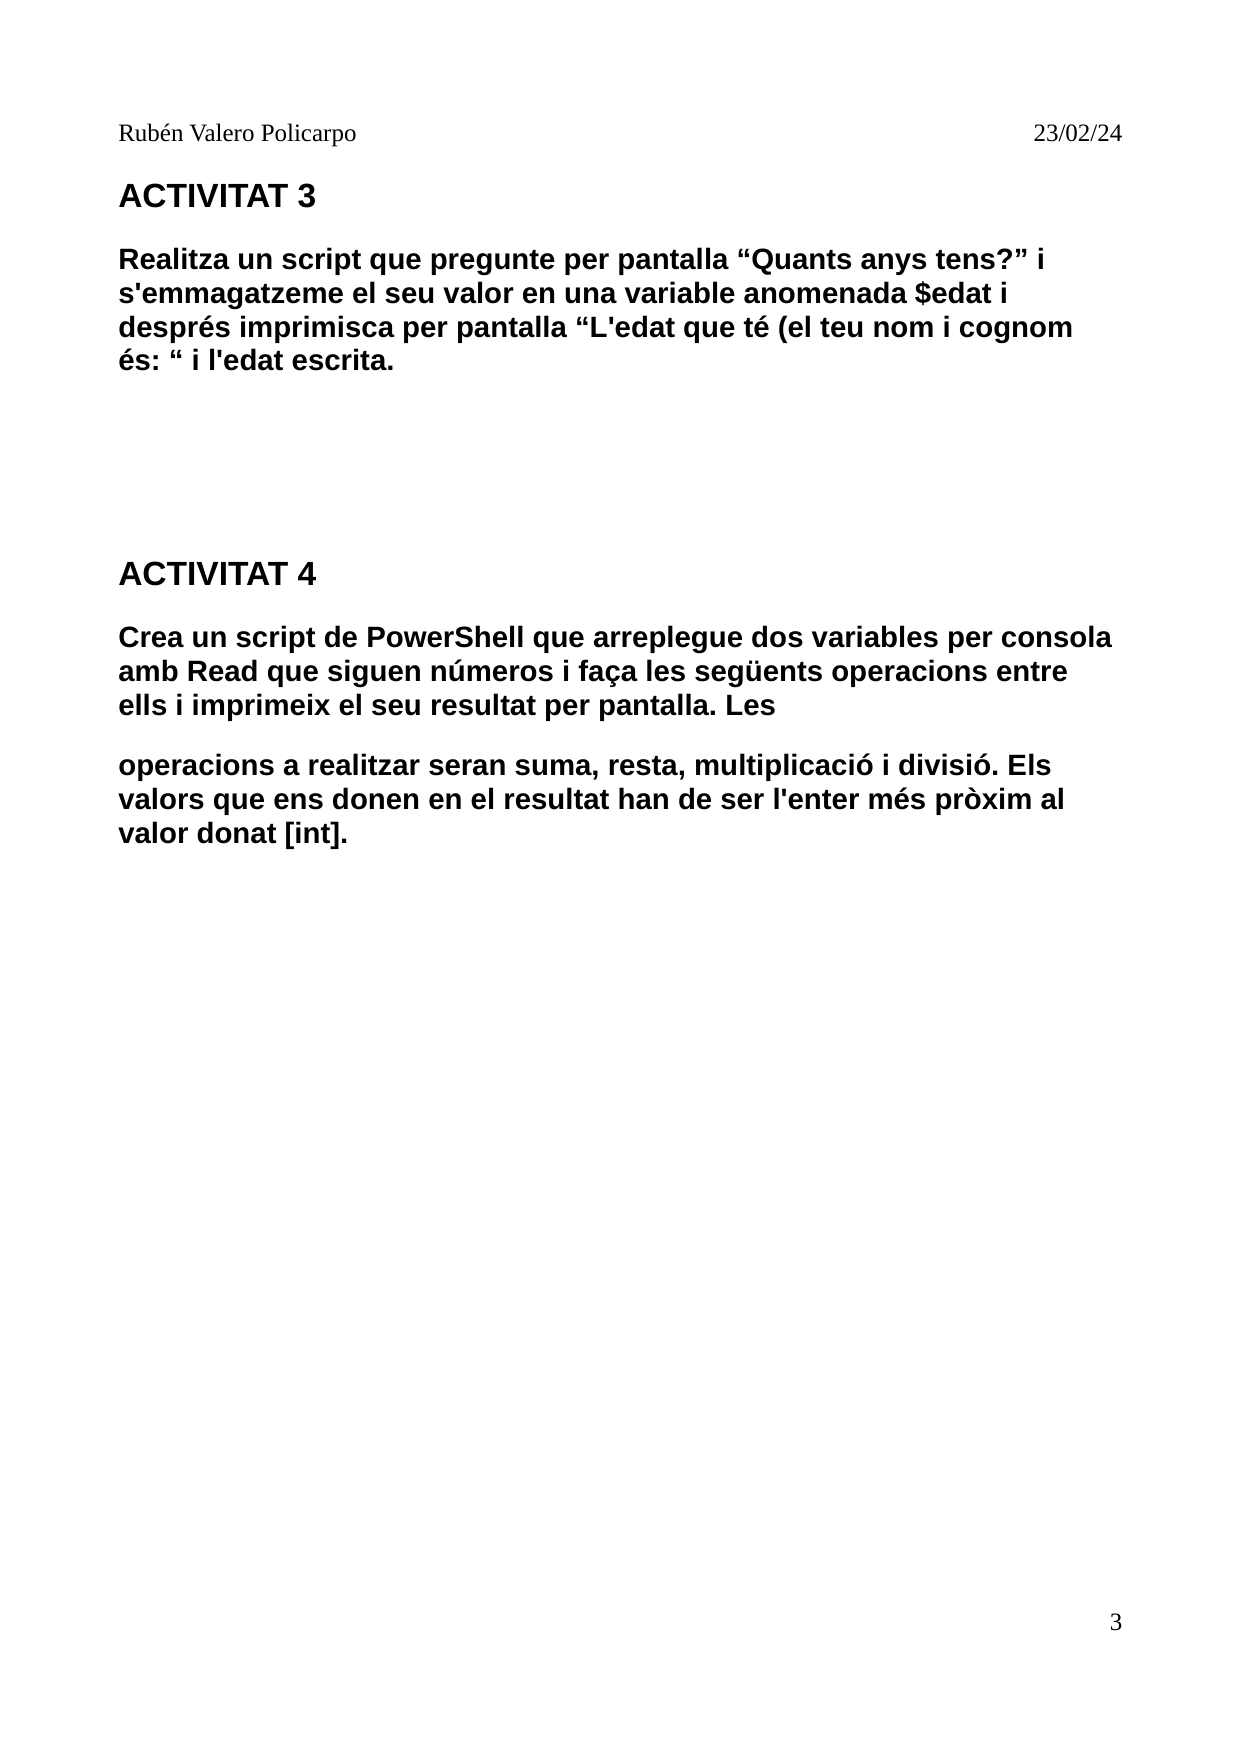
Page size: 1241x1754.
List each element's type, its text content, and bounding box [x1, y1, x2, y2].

subtitle ACTIVITAT 4 [118, 554, 1122, 593]
subtitle Realitza un script que pregunte per pantalla “Quants anys tens?” i s'emmagatzeme el seu valor en una variable anomenada $edat i després imprimisca per pantalla “L'edat que té (el teu nom i cognom és: “ i l'edat escrita. [118, 242, 1122, 377]
subtitle ACTIVITAT 3 [118, 176, 1122, 215]
subtitle Crea un script de PowerShell que arreplegue dos variables per consola amb Read que siguen números i faça les següents operacions entre ells i imprimeix el seu resultat per pantalla. Les [118, 620, 1122, 721]
subtitle operacions a realitzar seran suma, resta, multiplicació i divisió. Els valors que ens donen en el resultat han de ser l'enter més pròxim al valor donat [int]. [118, 748, 1122, 883]
